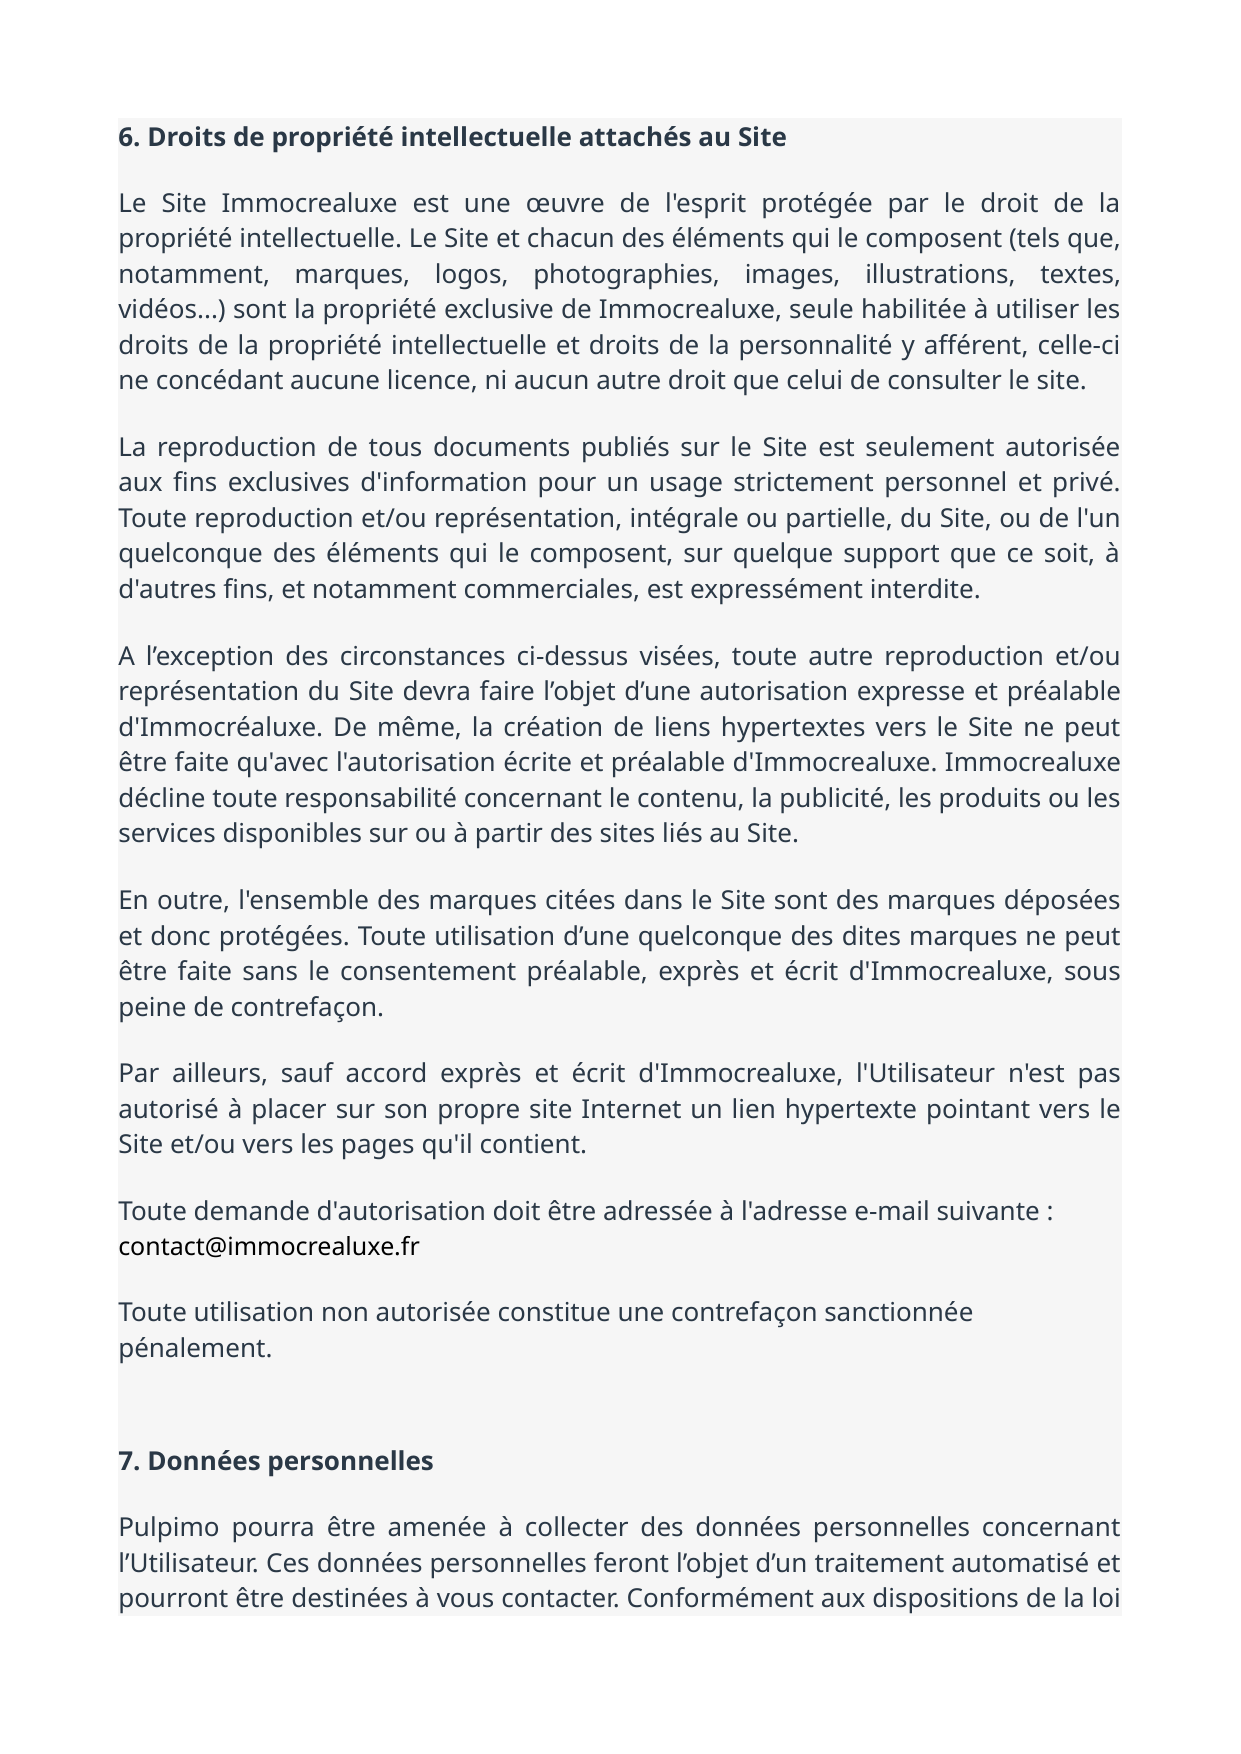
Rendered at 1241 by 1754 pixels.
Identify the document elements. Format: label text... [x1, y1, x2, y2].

text La reproduction de tous documents publiés sur le Site est seulement autorisée aux fins exclusives d'information pour un usage strictement personnel et privé. Toute reproduction et/ou représentation, intégrale ou partielle, du Site, ou de l'un quelconque des éléments qui le composent, sur quelque support que ce soit, à d'autres fins, et notamment commerciales, est expressément interdite. [118, 428, 1122, 606]
text En outre, l'ensemble des marques citées dans le Site sont des marques déposées et donc protégées. Toute utilisation d’une quelconque des dites marques ne peut être faite sans le consentement préalable, exprès et écrit d'Immocrealuxe, sous peine de contrefaçon. [118, 882, 1122, 1024]
subtitle 6. Droits de propriété intellectuelle attachés au Site [118, 118, 1122, 154]
subtitle 7. Données personnelles [118, 1443, 1122, 1478]
text Pulpimo pourra être amenée à collecter des données personnelles concernant l’Utilisateur. Ces données personnelles feront l’objet d’un traitement automatisé et pourront être destinées à vous contacter. Conformément aux dispositions de la loi [118, 1509, 1122, 1616]
text Par ailleurs, sauf accord exprès et écrit d'Immocrealuxe, l'Utilisateur n'est pas autorisé à placer sur son propre site Internet un lien hypertexte pointant vers le Site et/ou vers les pages qu'il contient. [118, 1055, 1122, 1162]
text Toute utilisation non autorisée constitue une contrefaçon sanctionnée pénalement. [118, 1294, 1122, 1365]
text Toute demande d'autorisation doit être adressée à l'adresse e-mail suivante : contact@immocrealuxe.fr [118, 1193, 1122, 1262]
text A l’exception des circonstances ci-dessus visées, toute autre reproduction et/ou représentation du Site devra faire l’objet d’une autorisation expresse et préalable d'Immocréaluxe. De même, la création de liens hypertextes vers le Site ne peut être faite qu'avec l'autorisation écrite et préalable d'Immocrealuxe. Immocrealuxe décline toute responsabilité concernant le contenu, la publicité, les produits ou les services disponibles sur ou à partir des sites liés au Site. [118, 637, 1122, 851]
text Le Site Immocrealuxe est une œuvre de l'esprit protégée par le droit de la propriété intellectuelle. Le Site et chacun des éléments qui le composent (tels que, notamment, marques, logos, photographies, images, illustrations, textes, vidéos...) sont la propriété exclusive de Immocrealuxe, seule habilitée à utiliser les droits de la propriété intellectuelle et droits de la personnalité y afférent, celle-ci ne concédant aucune licence, ni aucun autre droit que celui de consulter le site. [118, 184, 1122, 397]
